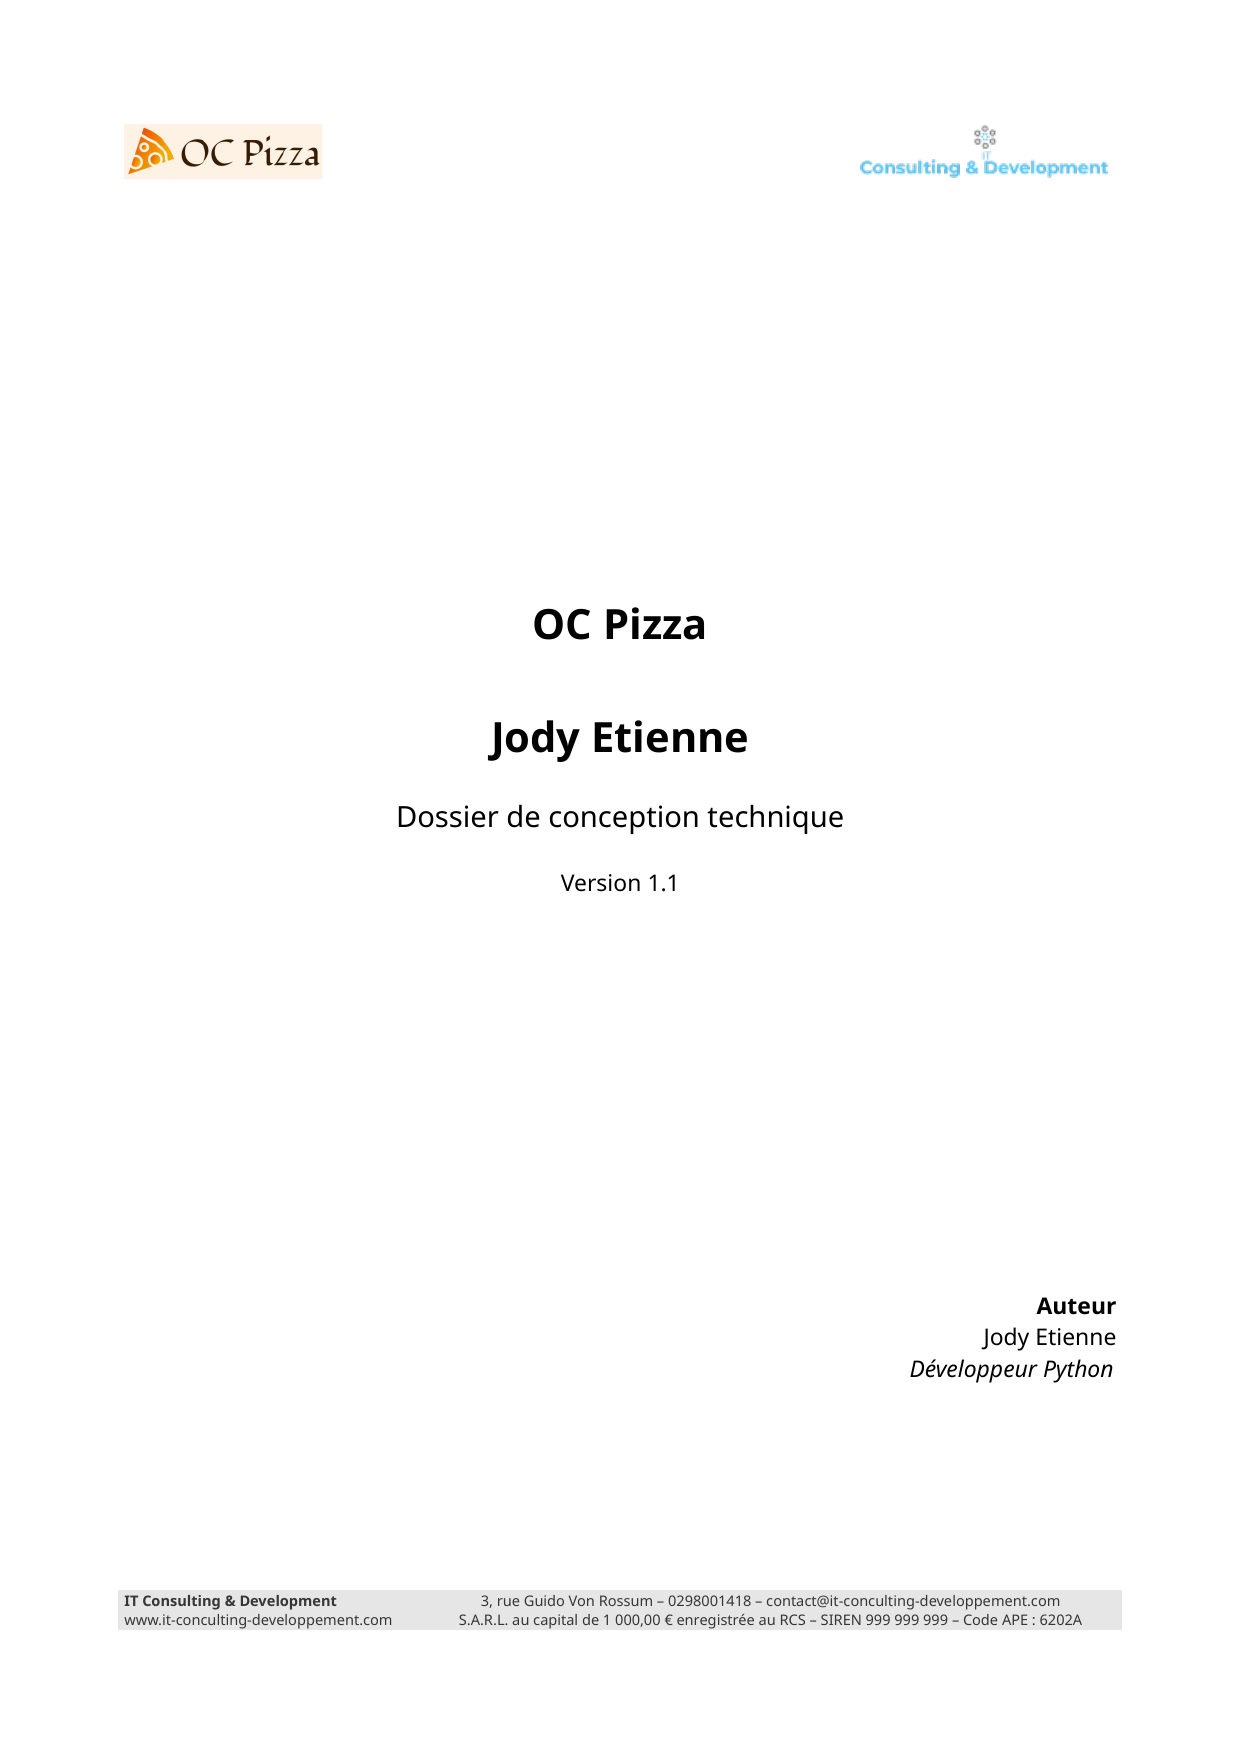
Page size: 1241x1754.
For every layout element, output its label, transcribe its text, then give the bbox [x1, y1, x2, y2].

picture [123, 123, 324, 181]
table_cell Auteur Jody Etienne Développeur Python [118, 1266, 1122, 1408]
picture [847, 14, 1122, 289]
table_header OC Pizza Jody Etienne Dossier de conception technique Version 1.1 [118, 227, 1122, 1266]
